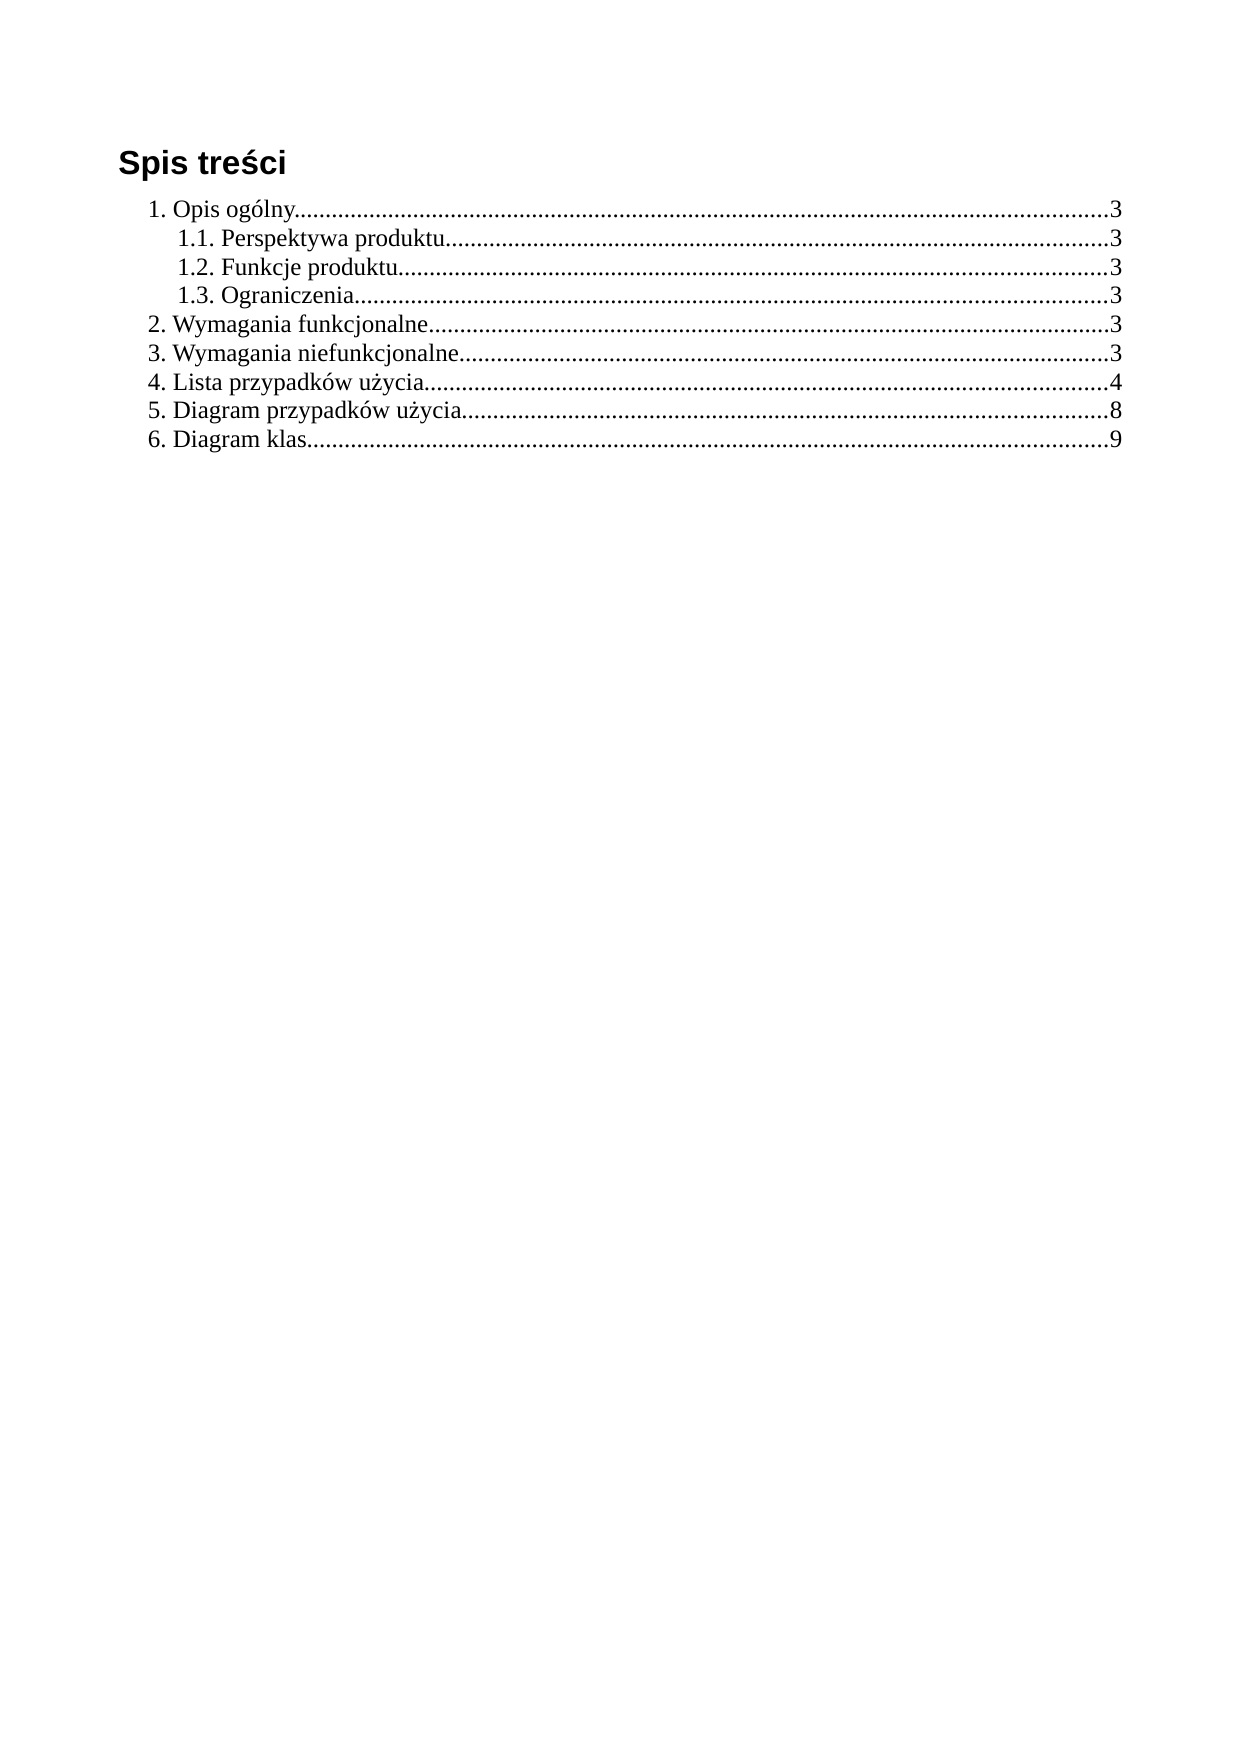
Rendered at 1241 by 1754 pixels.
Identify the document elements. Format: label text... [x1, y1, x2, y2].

text 1.1. Perspektywa produktu 3 [177, 223, 1122, 252]
subtitle Spis treści [118, 143, 1122, 182]
text 4. Lista przypadków użycia 4 [148, 367, 1122, 395]
text 1.2. Funkcje produktu 3 [177, 252, 1122, 280]
text 2. Wymagania funkcjonalne 3 [148, 309, 1122, 338]
text 1. Opis ogólny. 3 [148, 194, 1122, 223]
text 5. Diagram przypadków użycia 8 [148, 395, 1122, 424]
text 6. Diagram klas 9 [148, 424, 1122, 453]
text 1.3. Ograniczenia 3 [177, 280, 1122, 309]
text 3. Wymagania niefunkcjonalne 3 [148, 338, 1122, 367]
